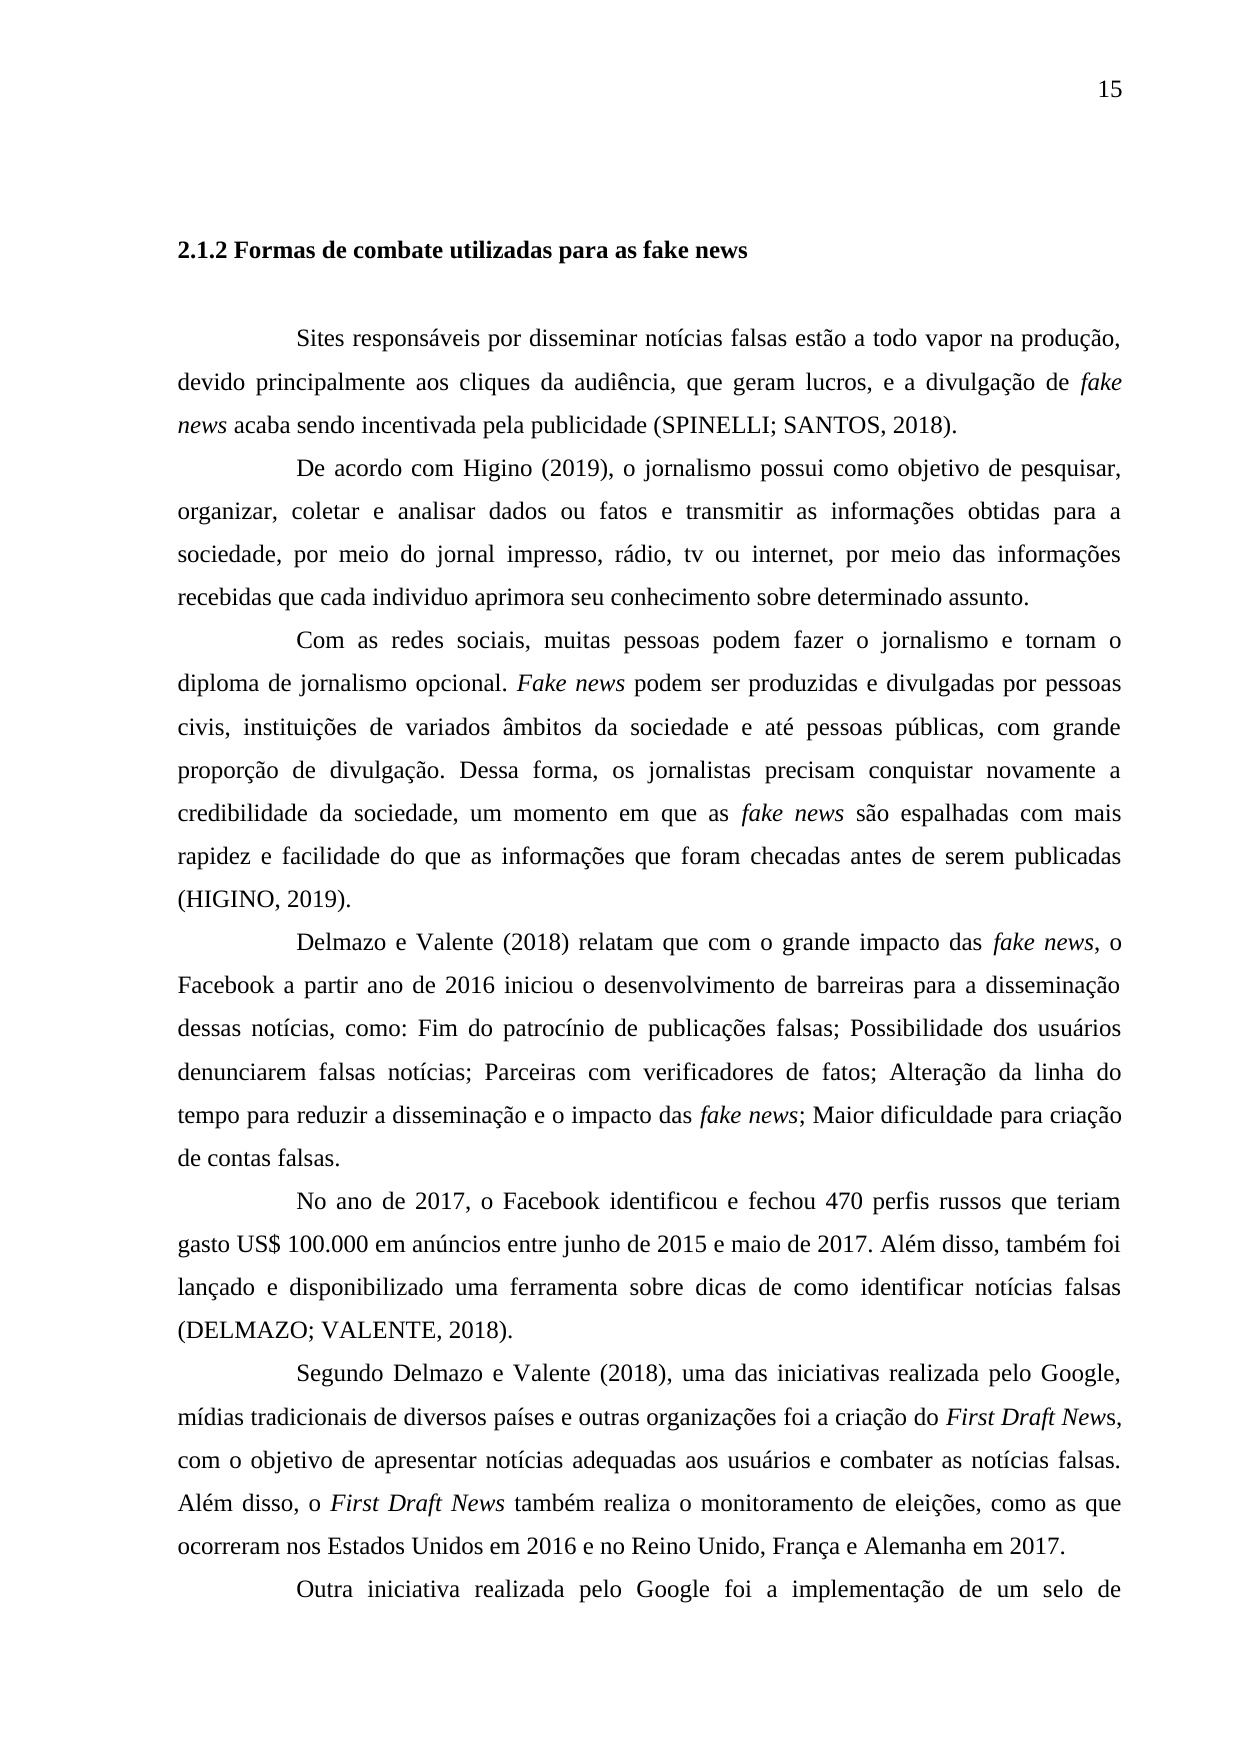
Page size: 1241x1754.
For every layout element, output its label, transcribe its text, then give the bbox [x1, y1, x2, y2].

text De acordo com Higino (2019), o jornalismo possui como objetivo de pesquisar, organizar, coletar e analisar dados ou fatos e transmitir as informações obtidas para a sociedade, por meio do jornal impresso, rádio, tv ou internet, por meio das informações recebidas que cada individuo aprimora seu conhecimento sobre determinado assunto. [177, 453, 1122, 611]
text Sites responsáveis por disseminar notícias falsas estão a todo vapor na produção, devido principalmente aos cliques da audiência, que geram lucros, e a divulgação de fake news acaba sendo incentivada pela publicidade (SPINELLI; SANTOS, 2018). [177, 323, 1122, 438]
text No ano de 2017, o Facebook identificou e fechou 470 perfis russos que teriam gasto US$ 100.000 em anúncios entre junho de 2015 e maio de 2017. Além disso, também foi lançado e disponibilizado uma ferramenta sobre dicas de como identificar notícias falsas (DELMAZO; VALENTE, 2018). [177, 1186, 1122, 1344]
text Com as redes sociais, muitas pessoas podem fazer o jornalismo e tornam o diploma de jornalismo opcional. Fake news podem ser produzidas e divulgadas por pessoas civis, instituições de variados âmbitos da sociedade e até pessoas públicas, com grande proporção de divulgação. Dessa forma, os jornalistas precisam conquistar novamente a credibilidade da sociedade, um momento em que as fake news são espalhadas com mais rapidez e facilidade do que as informações que foram checadas antes de serem publicadas (HIGINO, 2019). [177, 625, 1122, 913]
subtitle 2.1.2 Formas de combate utilizadas para as fake news [177, 235, 1122, 264]
text Delmazo e Valente (2018) relatam que com o grande impacto das fake news, o Facebook a partir ano de 2016 iniciou o desenvolvimento de barreiras para a disseminação dessas notícias, como: Fim do patrocínio de publicações falsas; Possibilidade dos usuários denunciarem falsas notícias; Parceiras com verificadores de fatos; Alteração da linha do tempo para reduzir a disseminação e o impacto das fake news; Maior dificuldade para criação de contas falsas. [177, 927, 1122, 1172]
text Segundo Delmazo e Valente (2018), uma das iniciativas realizada pelo Google, mídias tradicionais de diversos países e outras organizações foi a criação do First Draft News, com o objetivo de apresentar notícias adequadas aos usuários e combater as notícias falsas. Além disso, o First Draft News também realiza o monitoramento de eleições, como as que ocorreram nos Estados Unidos em 2016 e no Reino Unido, França e Alemanha em 2017. [177, 1358, 1122, 1560]
text Outra iniciativa realizada pelo Google foi a implementação de um selo de [177, 1574, 1122, 1603]
